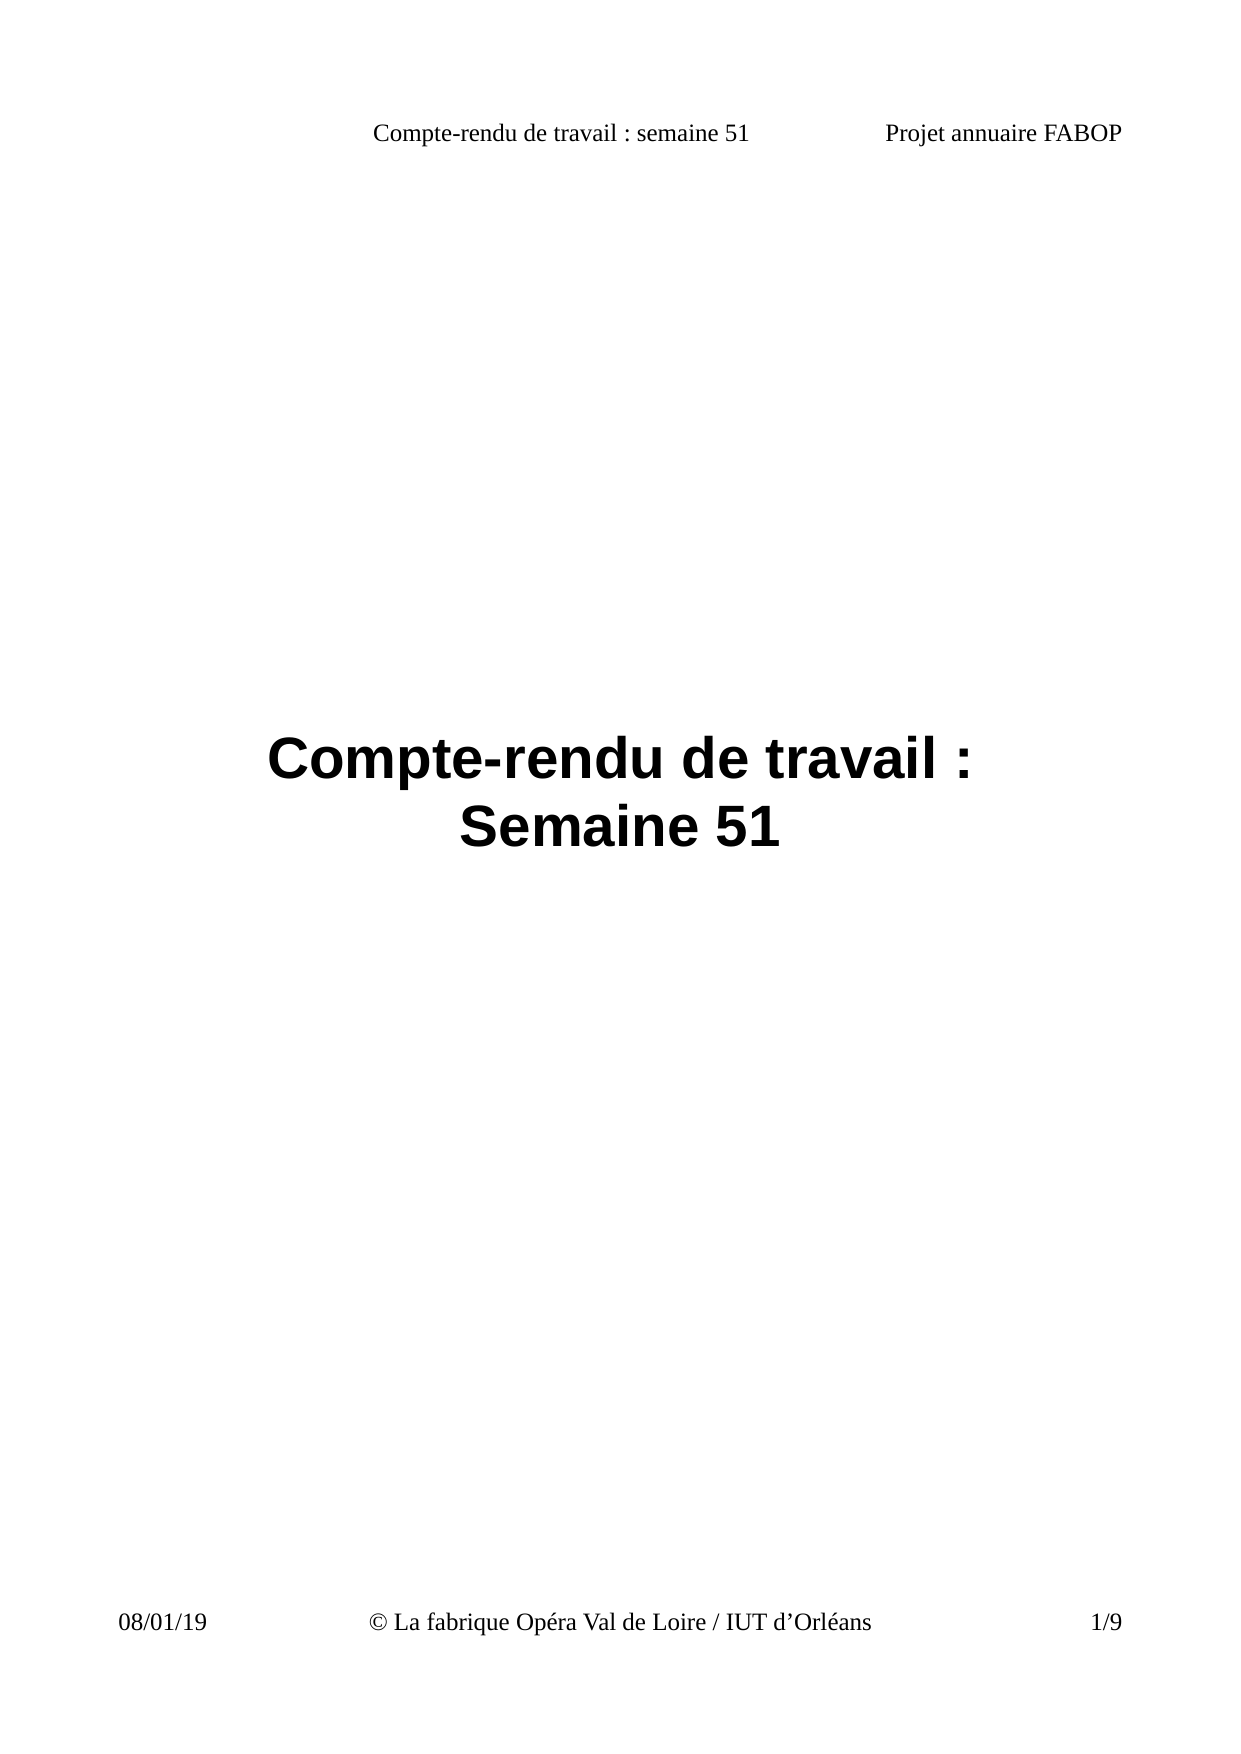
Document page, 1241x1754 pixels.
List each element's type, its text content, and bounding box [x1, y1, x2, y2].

title Compte-rendu de travail : Semaine 51 [118, 724, 1122, 858]
